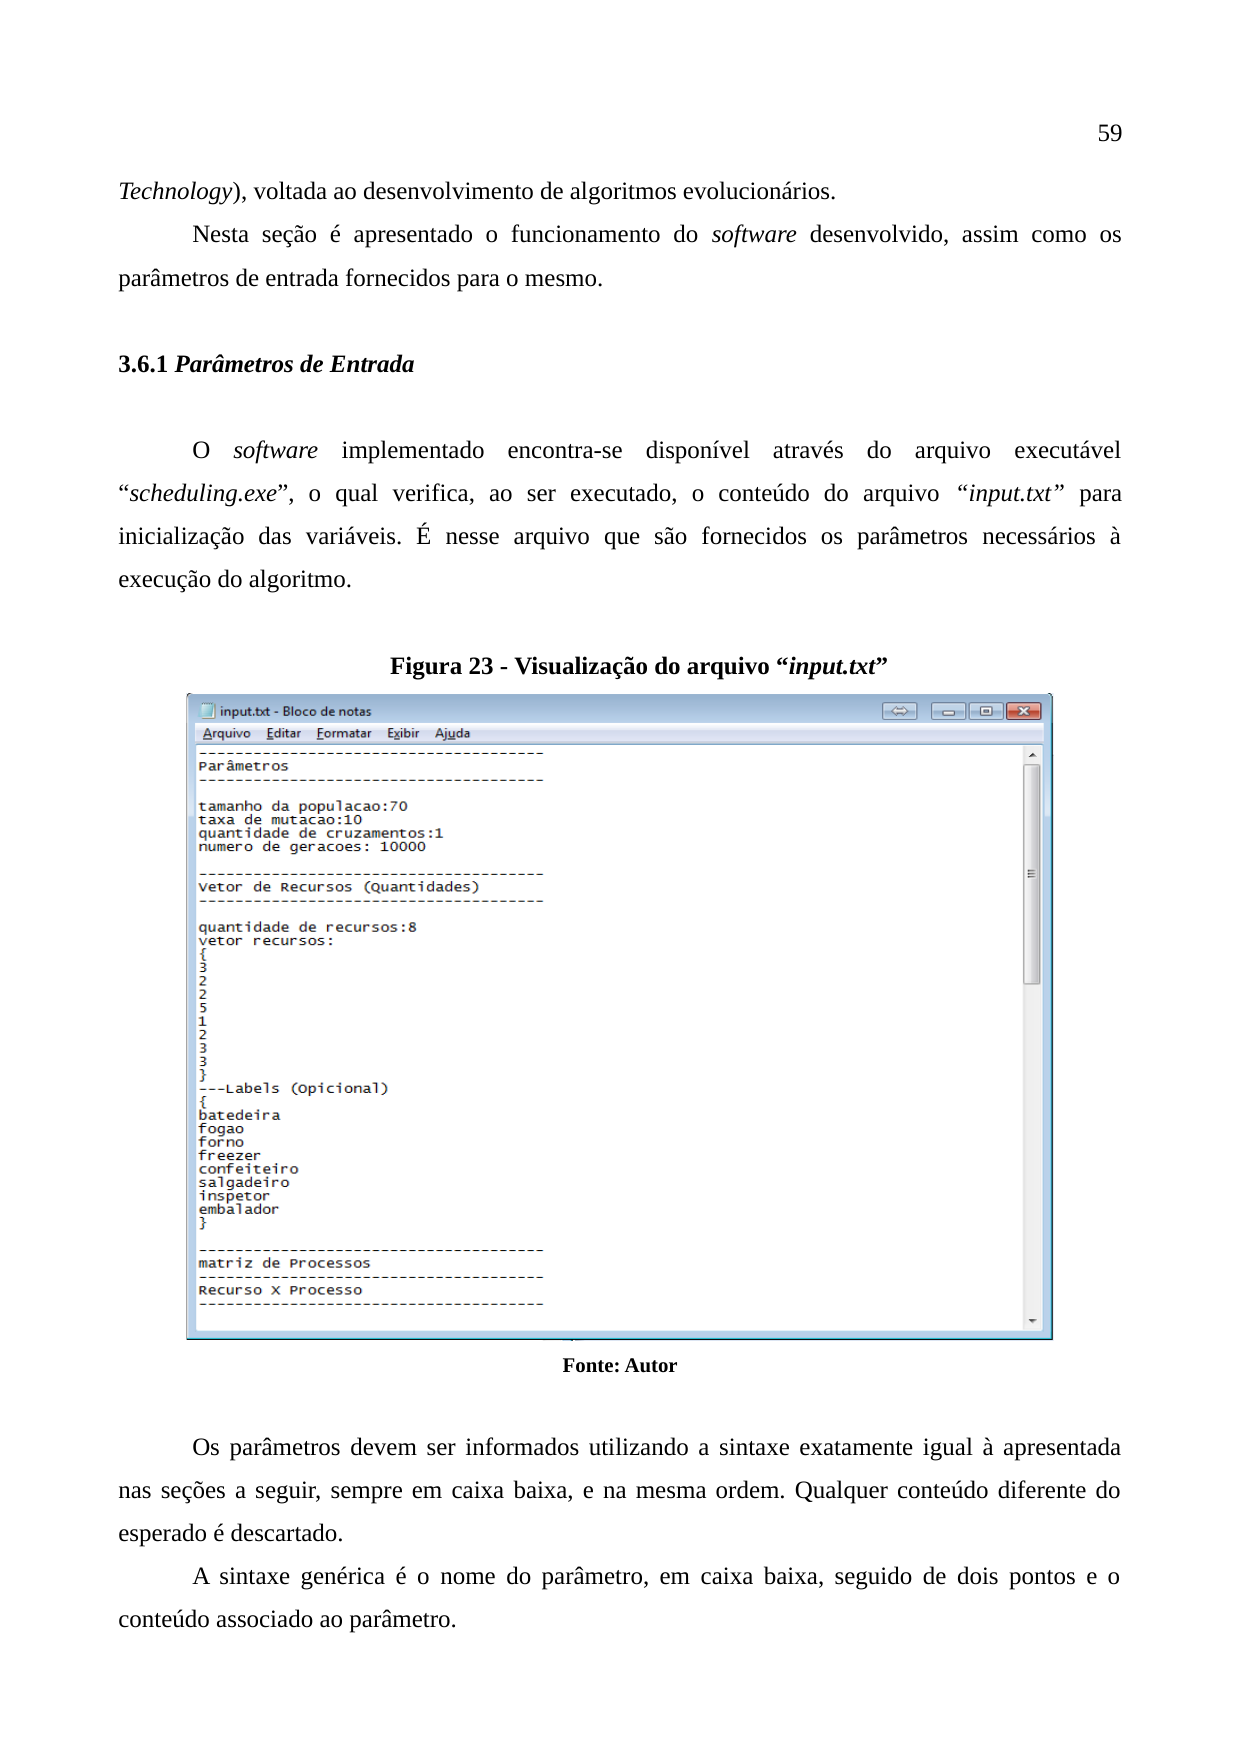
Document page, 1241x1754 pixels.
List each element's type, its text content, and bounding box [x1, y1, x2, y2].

text A sintaxe genérica é o nome do parâmetro, em caixa baixa, seguido de dois pontos e o conteúdo associado ao parâmetro. [118, 1561, 1122, 1633]
list Visualização do arquivo “input.txt” [156, 651, 1122, 679]
picture [186, 693, 1054, 1341]
text Nesta seção é apresentado o funcionamento do software desenvolvido, assim como os parâmetros de entrada fornecidos para o mesmo. [118, 219, 1122, 291]
text Fonte: Autor [118, 694, 1122, 1377]
text O software implementado encontra-se disponível através do arquivo executável “scheduling.exe”, o qual verifica, ao ser executado, o conteúdo do arquivo “input.txt” para inicialização das variáveis. É nesse arquivo que são fornecidos os parâmetros necessários à execução do algoritmo. [118, 435, 1122, 593]
list 3.6.1 Parâmetros de Entrada [118, 349, 1122, 378]
text Technology), voltada ao desenvolvimento de algoritmos evolucionários. [118, 176, 1122, 205]
text Os parâmetros devem ser informados utilizando a sintaxe exatamente igual à apresentada nas seções a seguir, sempre em caixa baixa, e na mesma ordem. Qualquer conteúdo diferente do esperado é descartado. [118, 1432, 1122, 1547]
